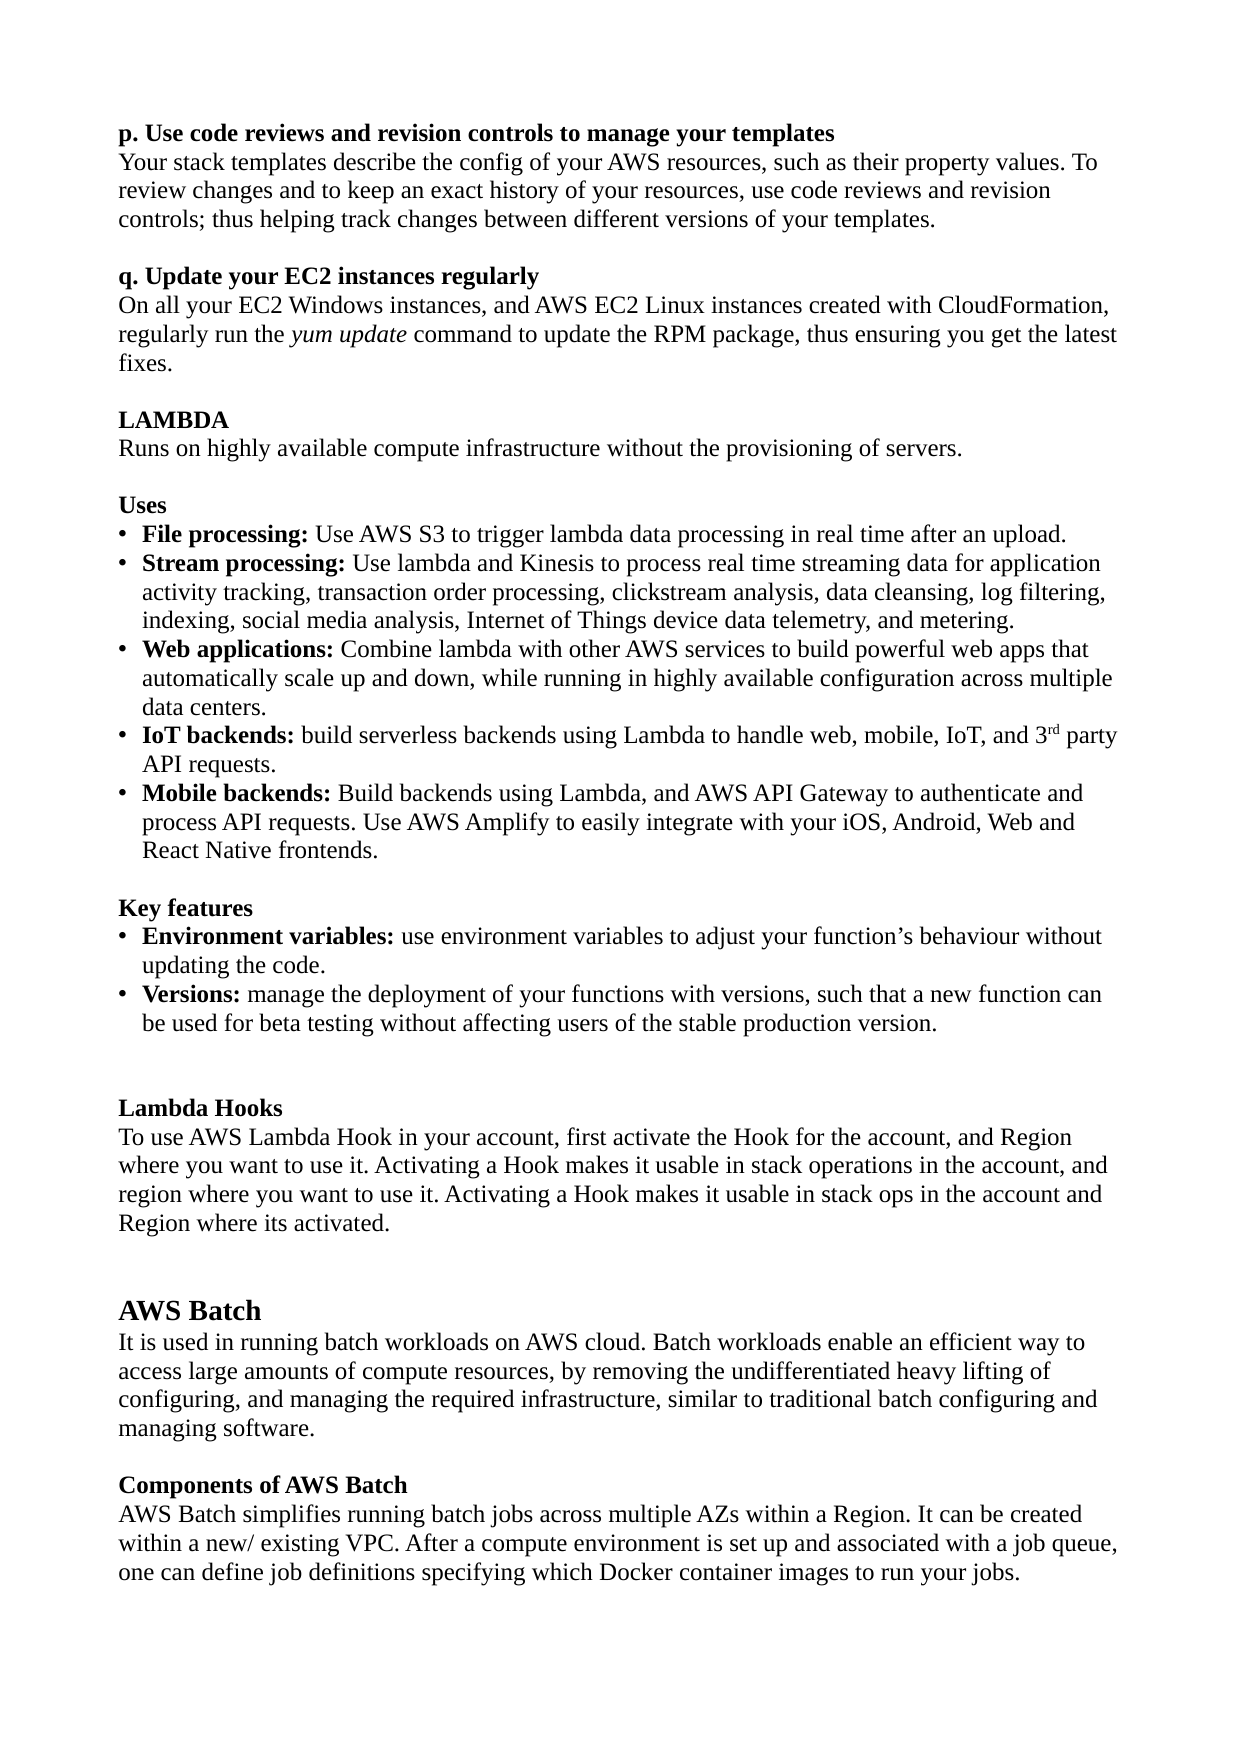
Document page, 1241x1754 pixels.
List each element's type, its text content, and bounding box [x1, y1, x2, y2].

list Stream processing: Use lambda and Kinesis to process real time streaming data for application activity tracking, transaction order processing, clickstream analysis, data cleansing, log filtering, indexing, social media analysis, Internet of Things device data telemetry, and metering. [118, 548, 1122, 634]
list Mobile backends: Build backends using Lambda, and AWS API Gateway to authenticate and process API requests. Use AWS Amplify to easily integrate with your iOS, Android, Web and React Native frontends. [118, 778, 1122, 864]
text It is used in running batch workloads on AWS cloud. Batch workloads enable an efficient way to access large amounts of compute resources, by removing the undifferentiated heavy lifting of configuring, and managing the required infrastructure, similar to traditional batch configuring and managing software. [118, 1327, 1122, 1442]
text Your stack templates describe the config of your AWS resources, such as their property values. To review changes and to keep an exact history of your resources, use code reviews and revision controls; thus helping track changes between different versions of your templates. [118, 147, 1122, 233]
text Key features [118, 893, 1122, 921]
text On all your EC2 Windows instances, and AWS EC2 Linux instances created with CloudFormation, regularly run the yum update command to update the RPM package, thus ensuring you get the latest fixes. [118, 290, 1122, 376]
text AWS Batch [118, 1293, 1122, 1327]
text Uses [118, 491, 1122, 519]
list Web applications: Combine lambda with other AWS services to build powerful web apps that automatically scale up and down, while running in highly available configuration across multiple data centers. [118, 634, 1122, 721]
text LAMBDA [118, 405, 1122, 433]
text p. Use code reviews and revision controls to manage your templates [118, 118, 1122, 147]
text AWS Batch simplifies running batch jobs across multiple AZs within a Region. It can be created within a new/ existing VPC. After a compute environment is set up and associated with a job queue, one can define job definitions specifying which Docker container images to run your jobs. [118, 1499, 1122, 1585]
text Components of AWS Batch [118, 1470, 1122, 1499]
text q. Update your EC2 instances regularly [118, 261, 1122, 290]
text Lambda Hooks [118, 1093, 1122, 1122]
text Runs on highly available compute infrastructure without the provisioning of servers. [118, 433, 1122, 462]
list File processing: Use AWS S3 to trigger lambda data processing in real time after an upload. [118, 519, 1122, 548]
text To use AWS Lambda Hook in your account, first activate the Hook for the account, and Region where you want to use it. Activating a Hook makes it usable in stack operations in the account, and region where you want to use it. Activating a Hook makes it usable in stack ops in the account and Region where its activated. [118, 1122, 1122, 1237]
list Environment variables: use environment variables to adjust your function’s behaviour without updating the code. [118, 921, 1122, 979]
list IoT backends: build serverless backends using Lambda to handle web, mobile, IoT, and 3rd party API requests. [118, 721, 1122, 778]
list Versions: manage the deployment of your functions with versions, such that a new function can be used for beta testing without affecting users of the stable production version. [118, 979, 1122, 1036]
